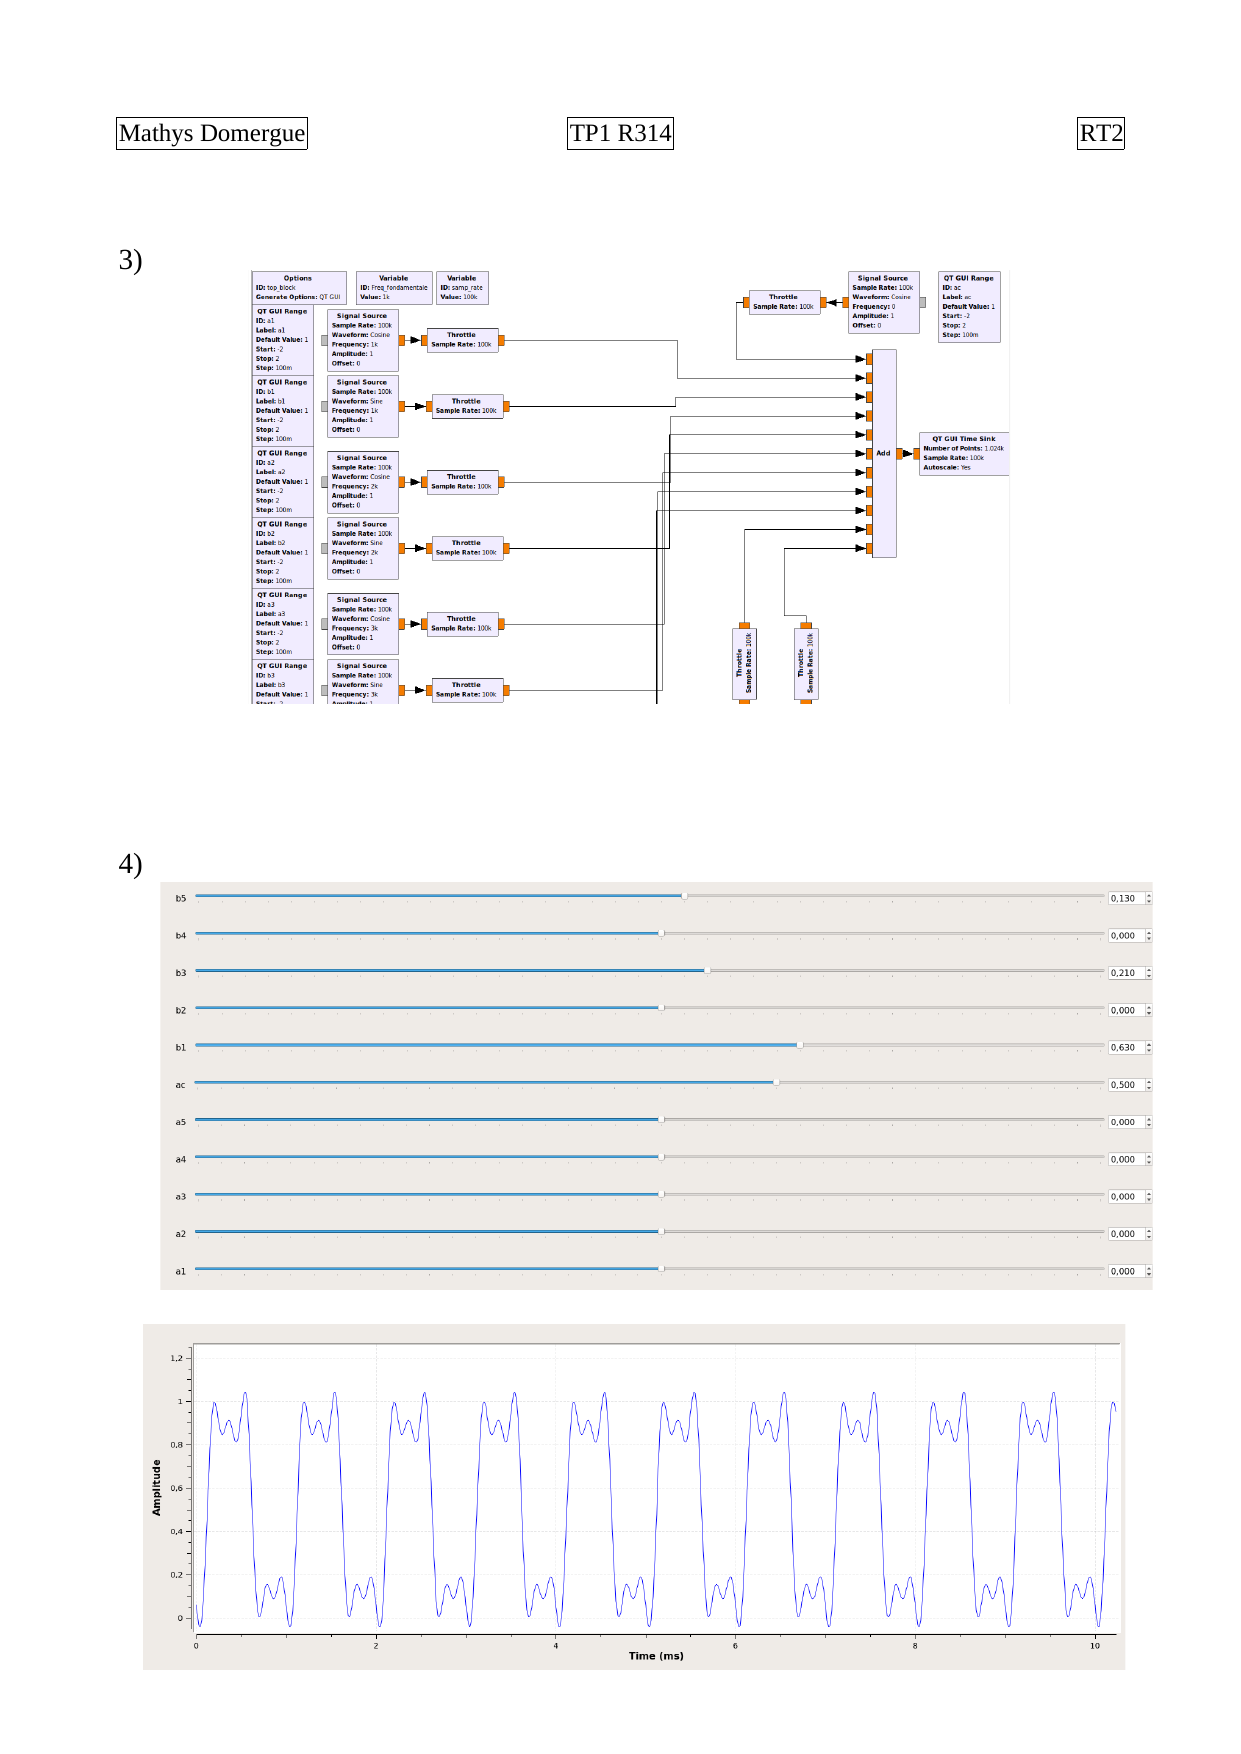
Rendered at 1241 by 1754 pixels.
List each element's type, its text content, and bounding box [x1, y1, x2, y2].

text 4) [118, 846, 1169, 879]
picture [143, 1324, 1126, 1670]
text 3) [118, 242, 1169, 276]
picture [160, 882, 1153, 1290]
picture [248, 270, 1011, 704]
